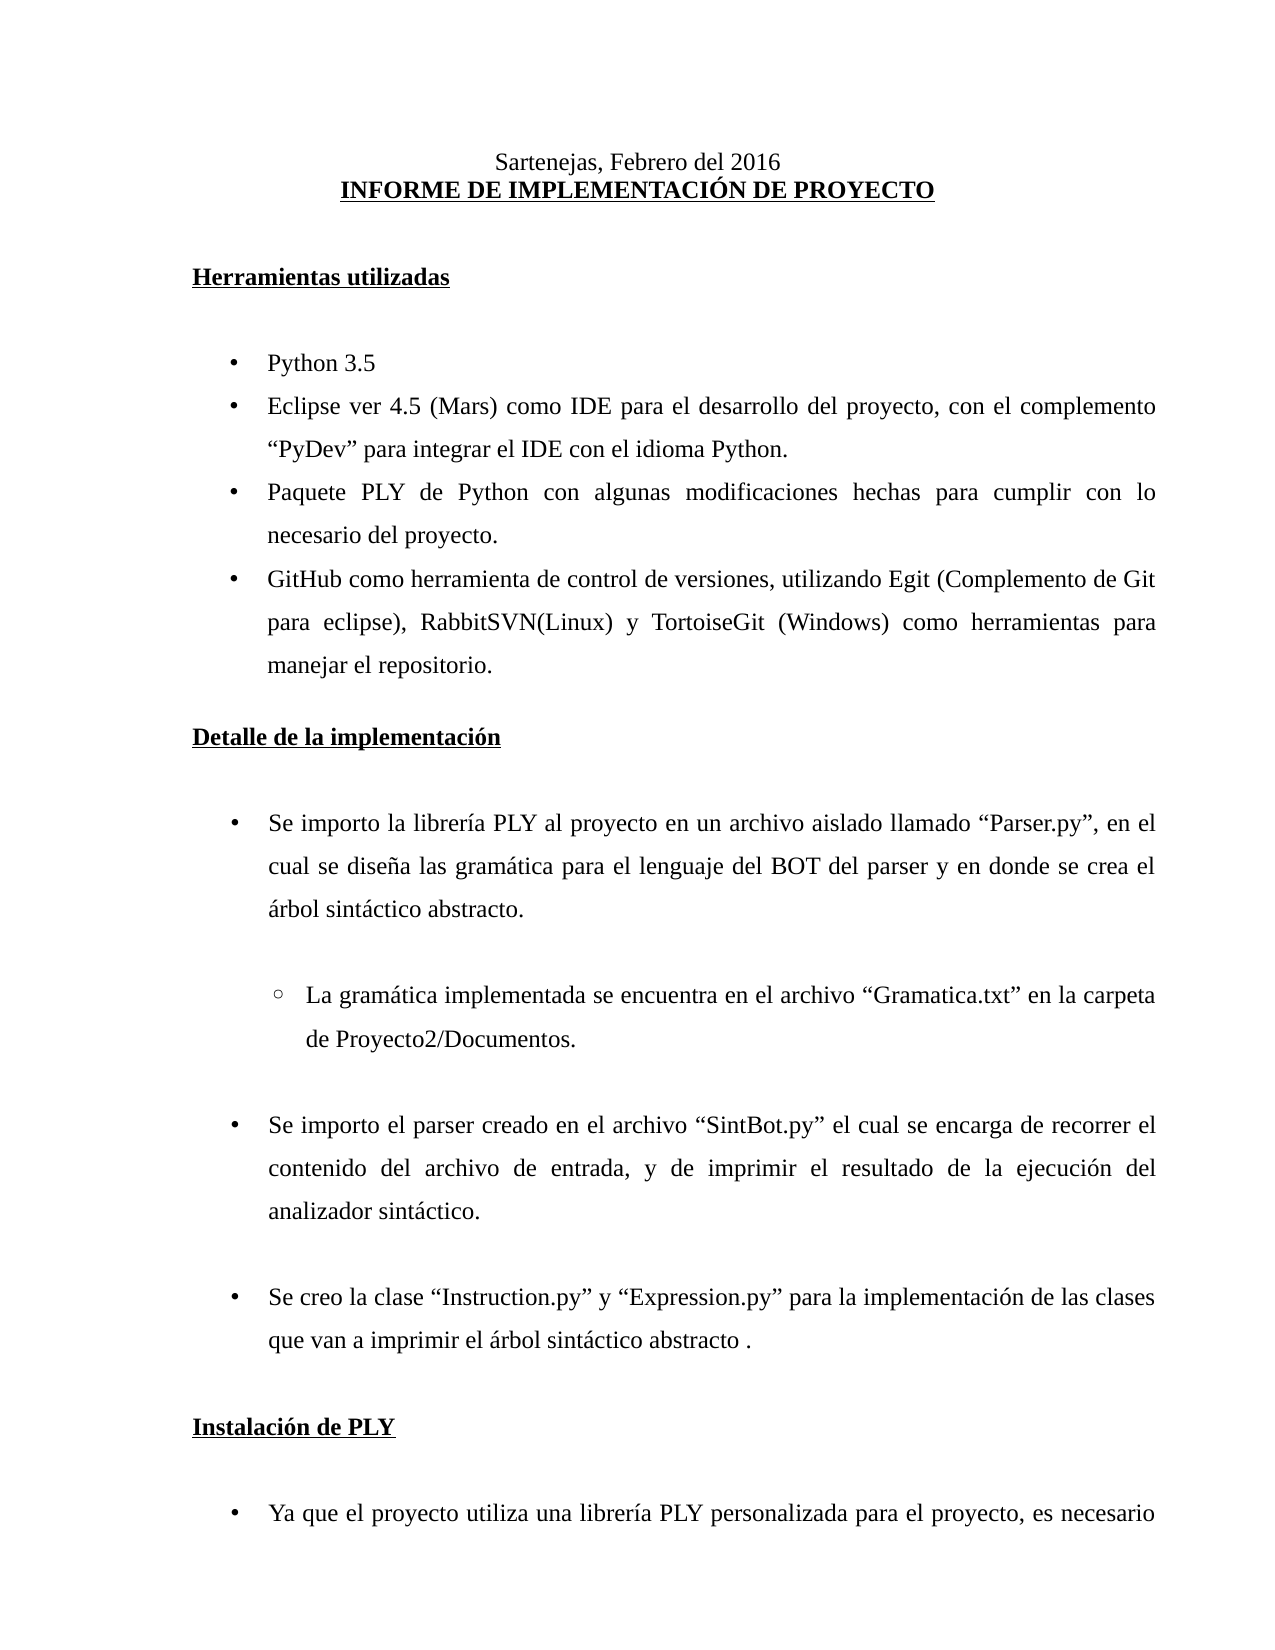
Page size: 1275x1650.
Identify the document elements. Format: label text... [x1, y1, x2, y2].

text Herramientas utilizadas [118, 262, 1157, 291]
text Detalle de la implementación [118, 722, 1157, 751]
list Paquete PLY de Python con algunas modificaciones hechas para cumplir con lo necesario del proyecto. [229, 477, 1157, 549]
list Se importo el parser creado en el archivo “SintBot.py” el cual se encarga de recorrer el contenido del archivo de entrada, y de imprimir el resultado de la ejecución del analizador sintáctico. [231, 1110, 1157, 1225]
text INFORME DE IMPLEMENTACIÓN DE PROYECTO [118, 176, 1157, 204]
list Python 3.5 [229, 348, 1157, 377]
text Sartenejas, Febrero del 2016 [118, 147, 1157, 176]
list GitHub como herramienta de control de versiones, utilizando Egit (Complemento de Git para eclipse), RabbitSVN(Linux) y TortoiseGit (Windows) como herramientas para manejar el repositorio. [229, 564, 1157, 679]
list Ya que el proyecto utiliza una librería PLY personalizada para el proyecto, es necesario [231, 1498, 1157, 1527]
list Se importo la librería PLY al proyecto en un archivo aislado llamado “Parser.py”, en el cual se diseña las gramática para el lenguaje del BOT del parser y en donde se crea el árbol sintáctico abstracto. [231, 808, 1157, 923]
list Se creo la clase “Instruction.py” y “Expression.py” para la implementación de las clases que van a imprimir el árbol sintáctico abstracto . [231, 1282, 1157, 1354]
text Instalación de PLY [118, 1412, 1157, 1441]
list Eclipse ver 4.5 (Mars) como IDE para el desarrollo del proyecto, con el complemento “PyDev” para integrar el IDE con el idioma Python. [229, 391, 1157, 463]
list La gramática implementada se encuentra en el archivo “Gramatica.txt” en la carpeta de Proyecto2/Documentos. [268, 981, 1157, 1052]
